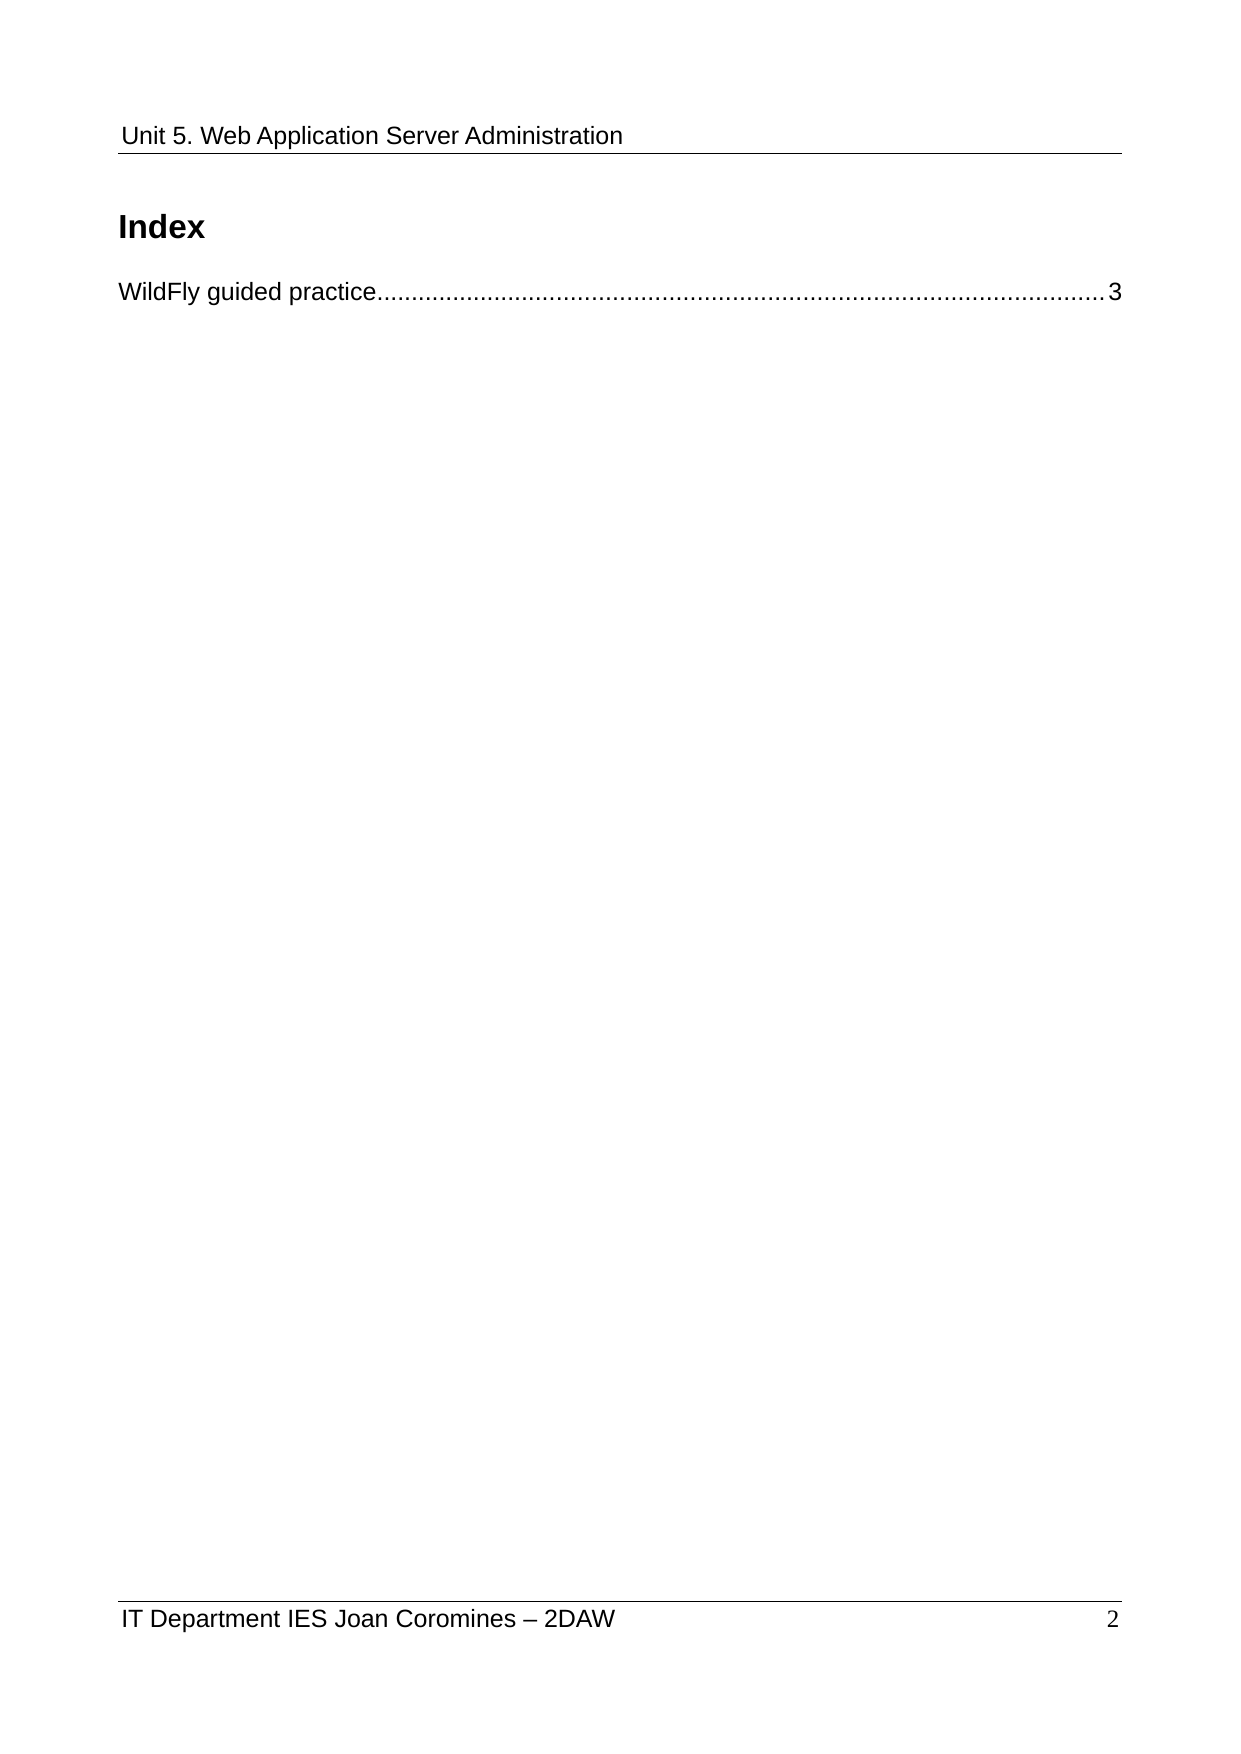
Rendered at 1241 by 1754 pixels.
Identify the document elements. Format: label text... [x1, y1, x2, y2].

subtitle Index [118, 207, 1122, 246]
text WildFly guided practice 3 [118, 277, 1122, 306]
